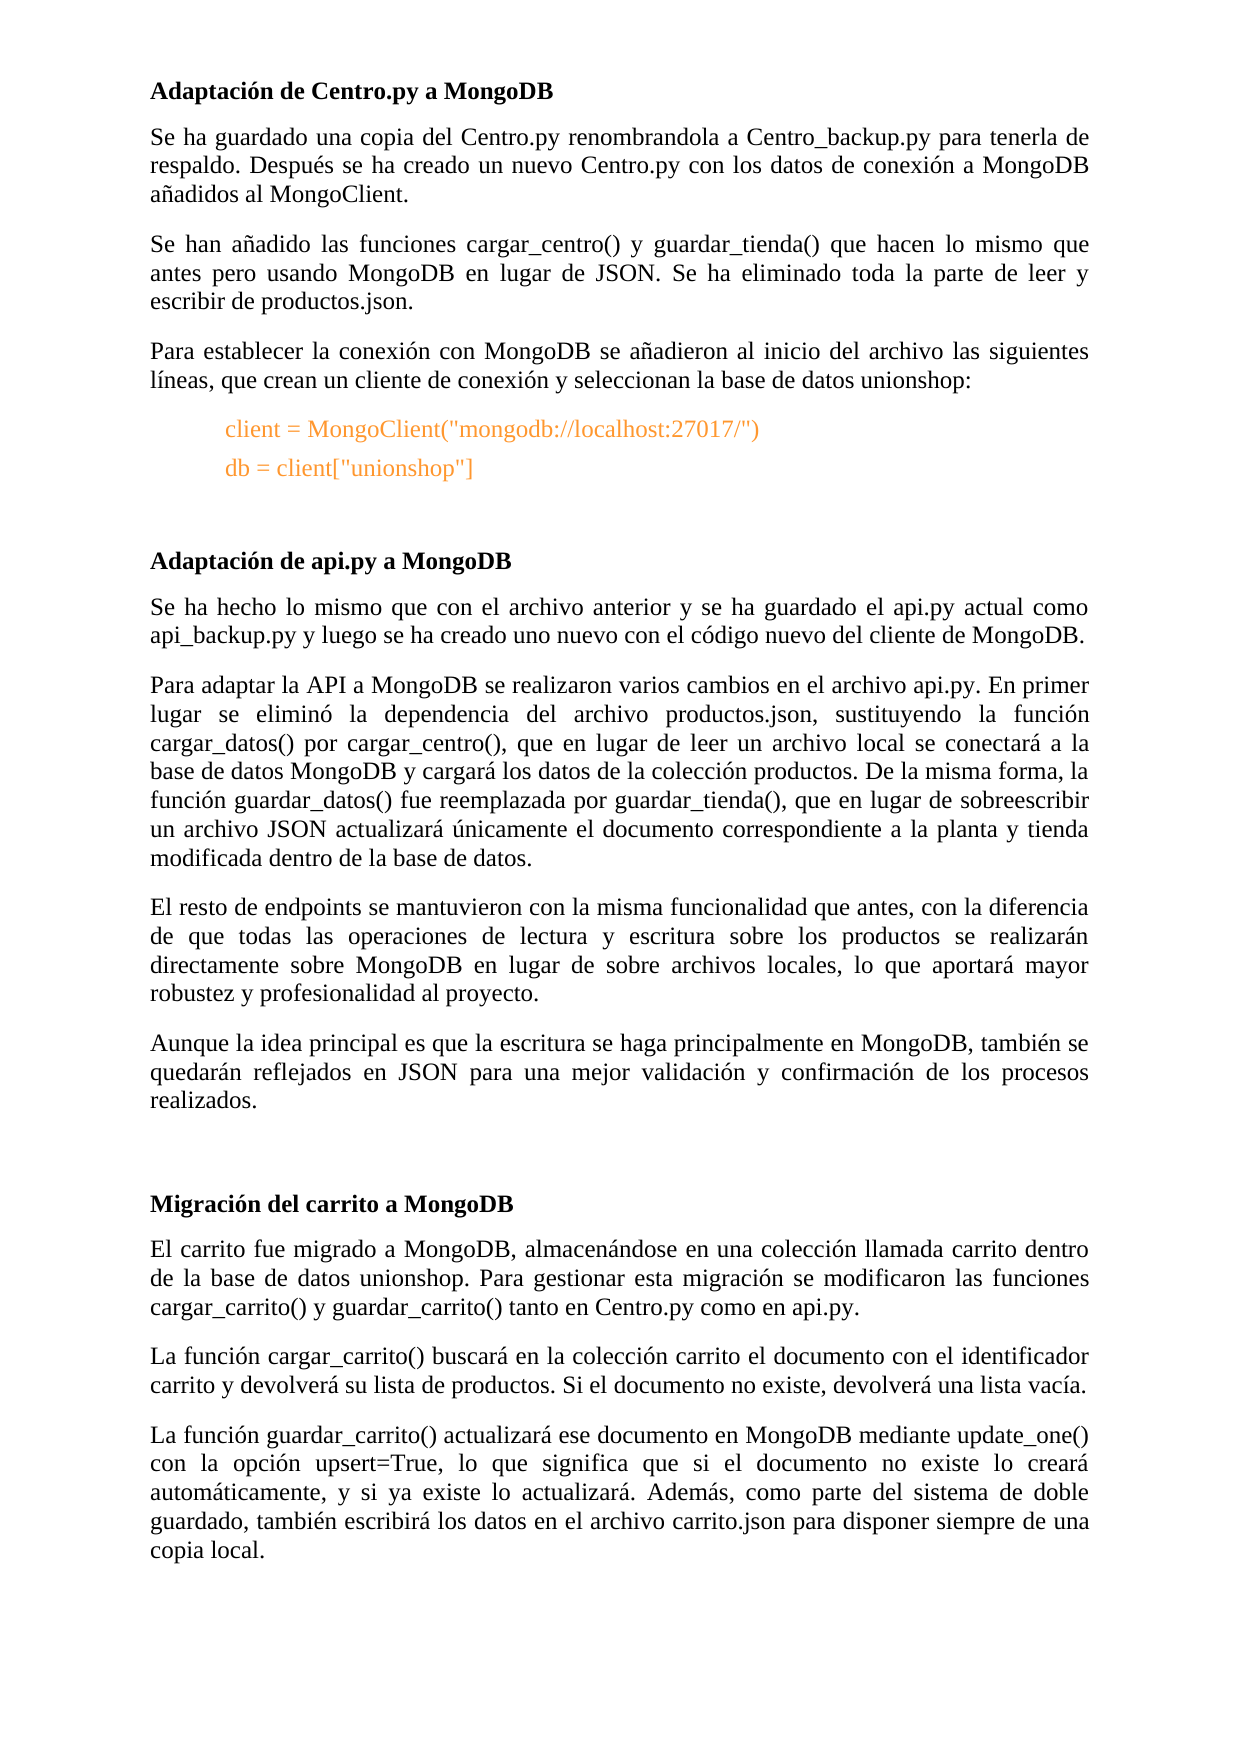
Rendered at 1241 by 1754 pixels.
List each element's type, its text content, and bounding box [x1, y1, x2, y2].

text Se han añadido las funciones cargar_centro() y guardar_tienda() que hacen lo mismo que antes pero usando MongoDB en lugar de JSON. Se ha eliminado toda la parte de leer y escribir de productos.json. [150, 229, 1090, 315]
text La función cargar_carrito() buscará en la colección carrito el documento con el identificador carrito y devolverá su lista de productos. Si el documento no existe, devolverá una lista vacía. [150, 1341, 1090, 1399]
text Se ha guardado una copia del Centro.py renombrandola a Centro_backup.py para tenerla de respaldo. Después se ha creado un nuevo Centro.py con los datos de conexión a MongoDB añadidos al MongoClient. [150, 122, 1090, 208]
text Se ha hecho lo mismo que con el archivo anterior y se ha guardado el api.py actual como api_backup.py y luego se ha creado uno nuevo con el código nuevo del cliente de MongoDB. [150, 592, 1090, 649]
subtitle Adaptación de Centro.py a MongoDB [150, 76, 1090, 105]
text Para adaptar la API a MongoDB se realizaron varios cambios en el archivo api.py. En primer lugar se eliminó la dependencia del archivo productos.json, sustituyendo la función cargar_datos() por cargar_centro(), que en lugar de leer un archivo local se conectará a la base de datos MongoDB y cargará los datos de la colección productos. De la misma forma, la función guardar_datos() fue reemplazada por guardar_tienda(), que en lugar de sobreescribir un archivo JSON actualizará únicamente el documento correspondiente a la planta y tienda modificada dentro de la base de datos. [150, 670, 1090, 871]
text La función guardar_carrito() actualizará ese documento en MongoDB mediante update_one() con la opción upsert=True, lo que significa que si el documento no existe lo creará automáticamente, y si ya existe lo actualizará. Además, como parte del sistema de doble guardado, también escribirá los datos en el archivo carrito.json para disponer siempre de una copia local. [150, 1420, 1090, 1563]
text Para establecer la conexión con MongoDB se añadieron al inicio del archivo las siguientes líneas, que crean un cliente de conexión y seleccionan la base de datos unionshop: [150, 336, 1090, 393]
text db = client["unionshop"] [225, 453, 1090, 482]
text El carrito fue migrado a MongoDB, almacenándose en una colección llamada carrito dentro de la base de datos unionshop. Para gestionar esta migración se modificaron las funciones cargar_carrito() y guardar_carrito() tanto en Centro.py como en api.py. [150, 1234, 1090, 1321]
subtitle Adaptación de api.py a MongoDB [150, 546, 1090, 575]
text El resto de endpoints se mantuvieron con la misma funcionalidad que antes, con la diferencia de que todas las operaciones de lectura y escritura sobre los productos se realizarán directamente sobre MongoDB en lugar de sobre archivos locales, lo que aportará mayor robustez y profesionalidad al proyecto. [150, 892, 1090, 1007]
text Aunque la idea principal es que la escritura se haga principalmente en MongoDB, también se quedarán reflejados en JSON para una mejor validación y confirmación de los procesos realizados. [150, 1028, 1090, 1114]
subtitle Migración del carrito a MongoDB [150, 1189, 1090, 1218]
text client = MongoClient("mongodb://localhost:27017/") [225, 414, 1090, 443]
